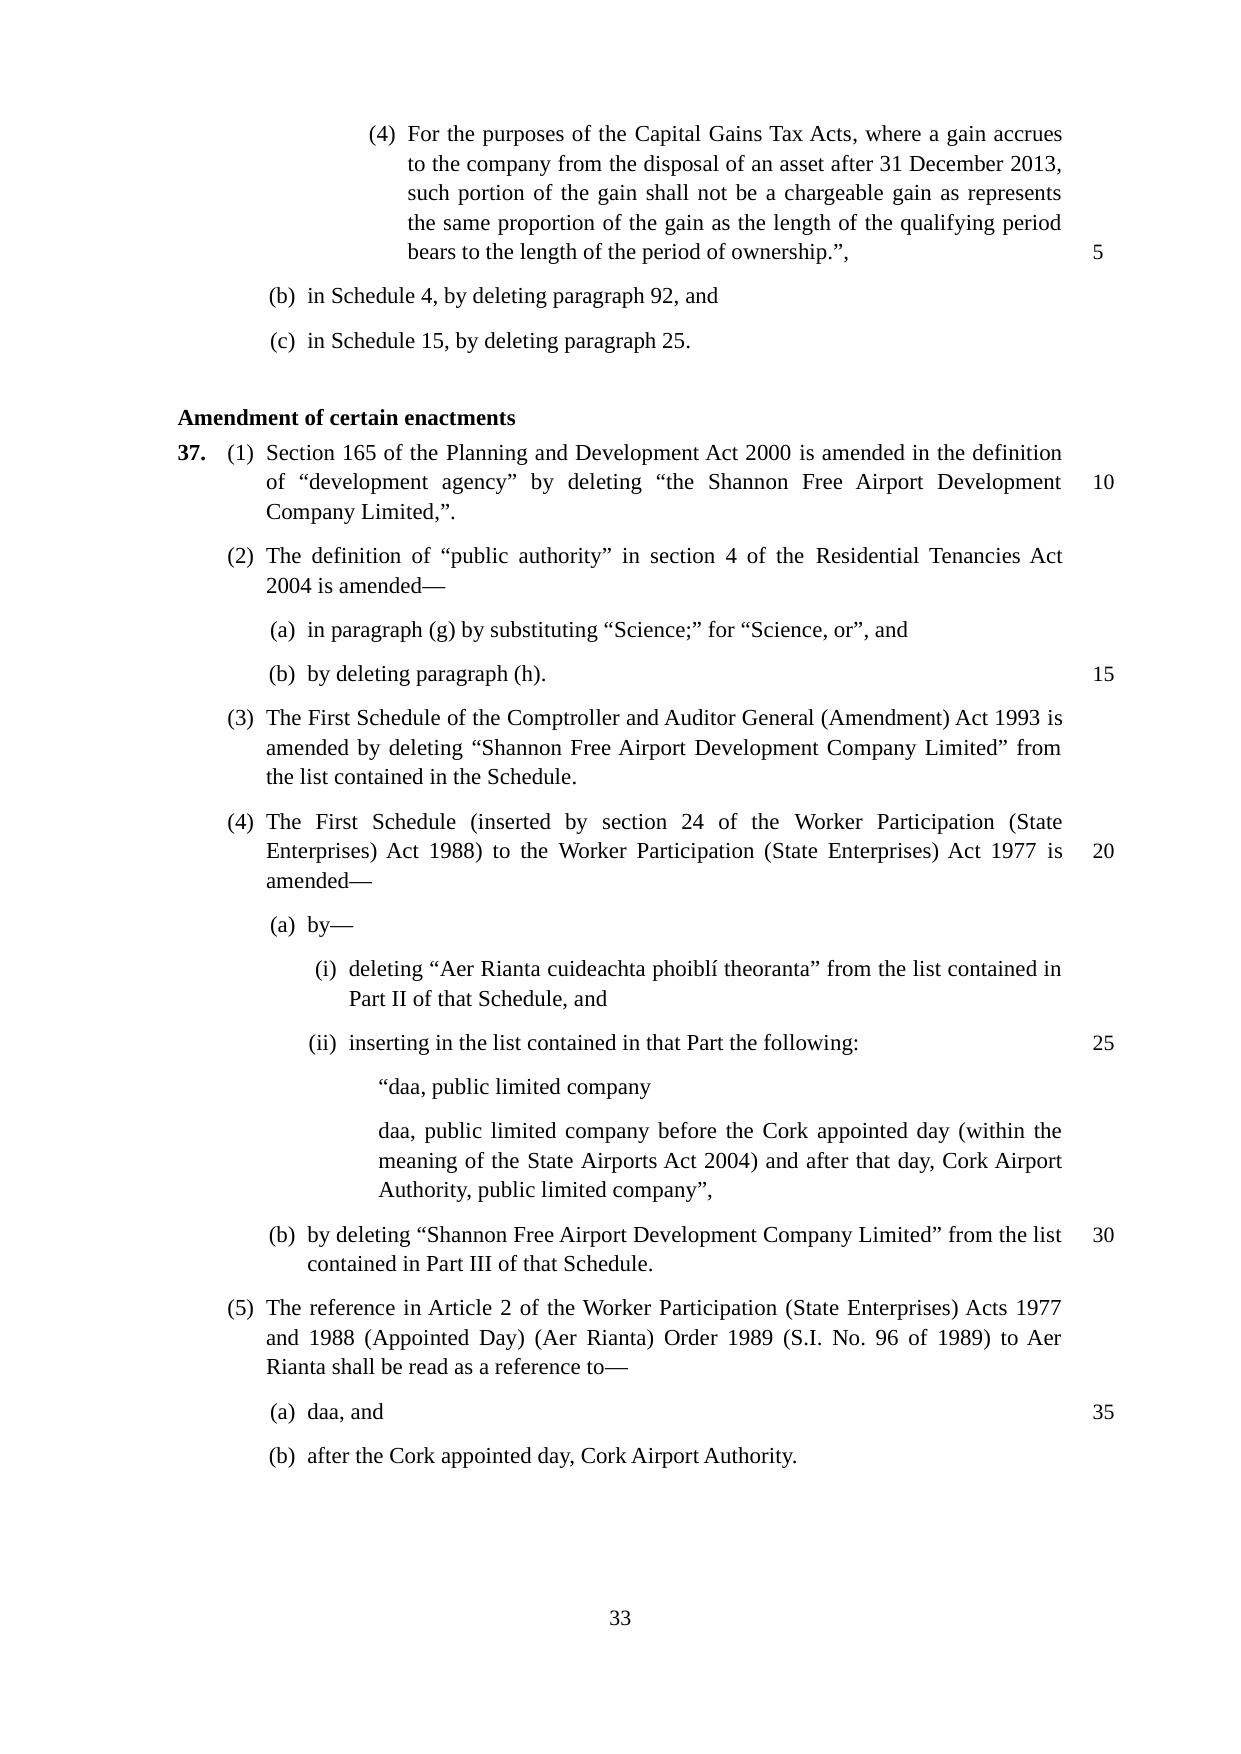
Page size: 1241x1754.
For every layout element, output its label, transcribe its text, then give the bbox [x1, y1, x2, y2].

text (4) The First Schedule (inserted by section 24 of the Worker Participation (State Enterprises) Act 1988) to the Worker Participation (State Enterprises) Act 1977 is amended⁠— [177, 806, 1063, 894]
text (5) The reference in Article 2 of the Worker Participation (State Enterprises) Acts 1977 and 1988 (Appointed Day) (Aer Rianta) Order 1989 (S.I. No. 96 of 1989) to Aer Rianta shall be read as a reference to⁠— [177, 1292, 1063, 1381]
text (a) daa, and [177, 1396, 1063, 1425]
text (a) by⁠— [177, 909, 1063, 938]
text (3) The First Schedule of the Comptroller and Auditor General (Amendment) Act 1993 is amended by deleting “Shannon Free Airport Development Company Limited” from the list contained in the Schedule. [177, 702, 1063, 791]
text (b) after the Cork appointed day, Cork Airport Authority. [177, 1440, 1063, 1469]
text (b) by deleting “Shannon Free Airport Development Company Limited” from the list contained in Part III of that Schedule. [177, 1218, 1063, 1277]
text (b) in Schedule 4, by deleting paragraph 92, and [177, 280, 1063, 310]
text daa, public limited company before the Cork appointed day (within the meaning of the State Airports Act 2004) and after that day, Cork Airport Authority, public limited company”, [319, 1115, 1063, 1204]
text (ii) inserting in the list contained in that Part the following: [177, 1027, 1063, 1056]
text Amendment of certain enactments [177, 401, 1063, 431]
text (i) deleting “Aer Rianta cuideachta phoiblí theoranta” from the list contained in Part II of that Schedule, and [177, 953, 1063, 1012]
text (2) The definition of “public authority” in section 4 of the Residential Tenancies Act 2004 is amended⁠— [177, 540, 1063, 599]
text “daa, public limited company [319, 1071, 1063, 1101]
text (4) For the purposes of the Capital Gains Tax Acts, where a gain accrues to the company from the disposal of an asset after 31 December 2013, such portion of the gain shall not be a chargeable gain as represents the same proportion of the gain as the length of the qualifying period bears to the length of the period of ownership.”, [319, 118, 1063, 266]
text (a) in paragraph (g) by substituting “Science;” for “Science, or”, and [177, 614, 1063, 643]
text (b) by deleting paragraph (h). [177, 658, 1063, 687]
text 37. (1) Section 165 of the Planning and Development Act 2000 is amended in the definition of “development agency” by deleting “the Shannon Free Airport Development Company Limited,”. [177, 437, 1063, 525]
text (c) in Schedule 15, by deleting paragraph 25. [177, 324, 1063, 354]
